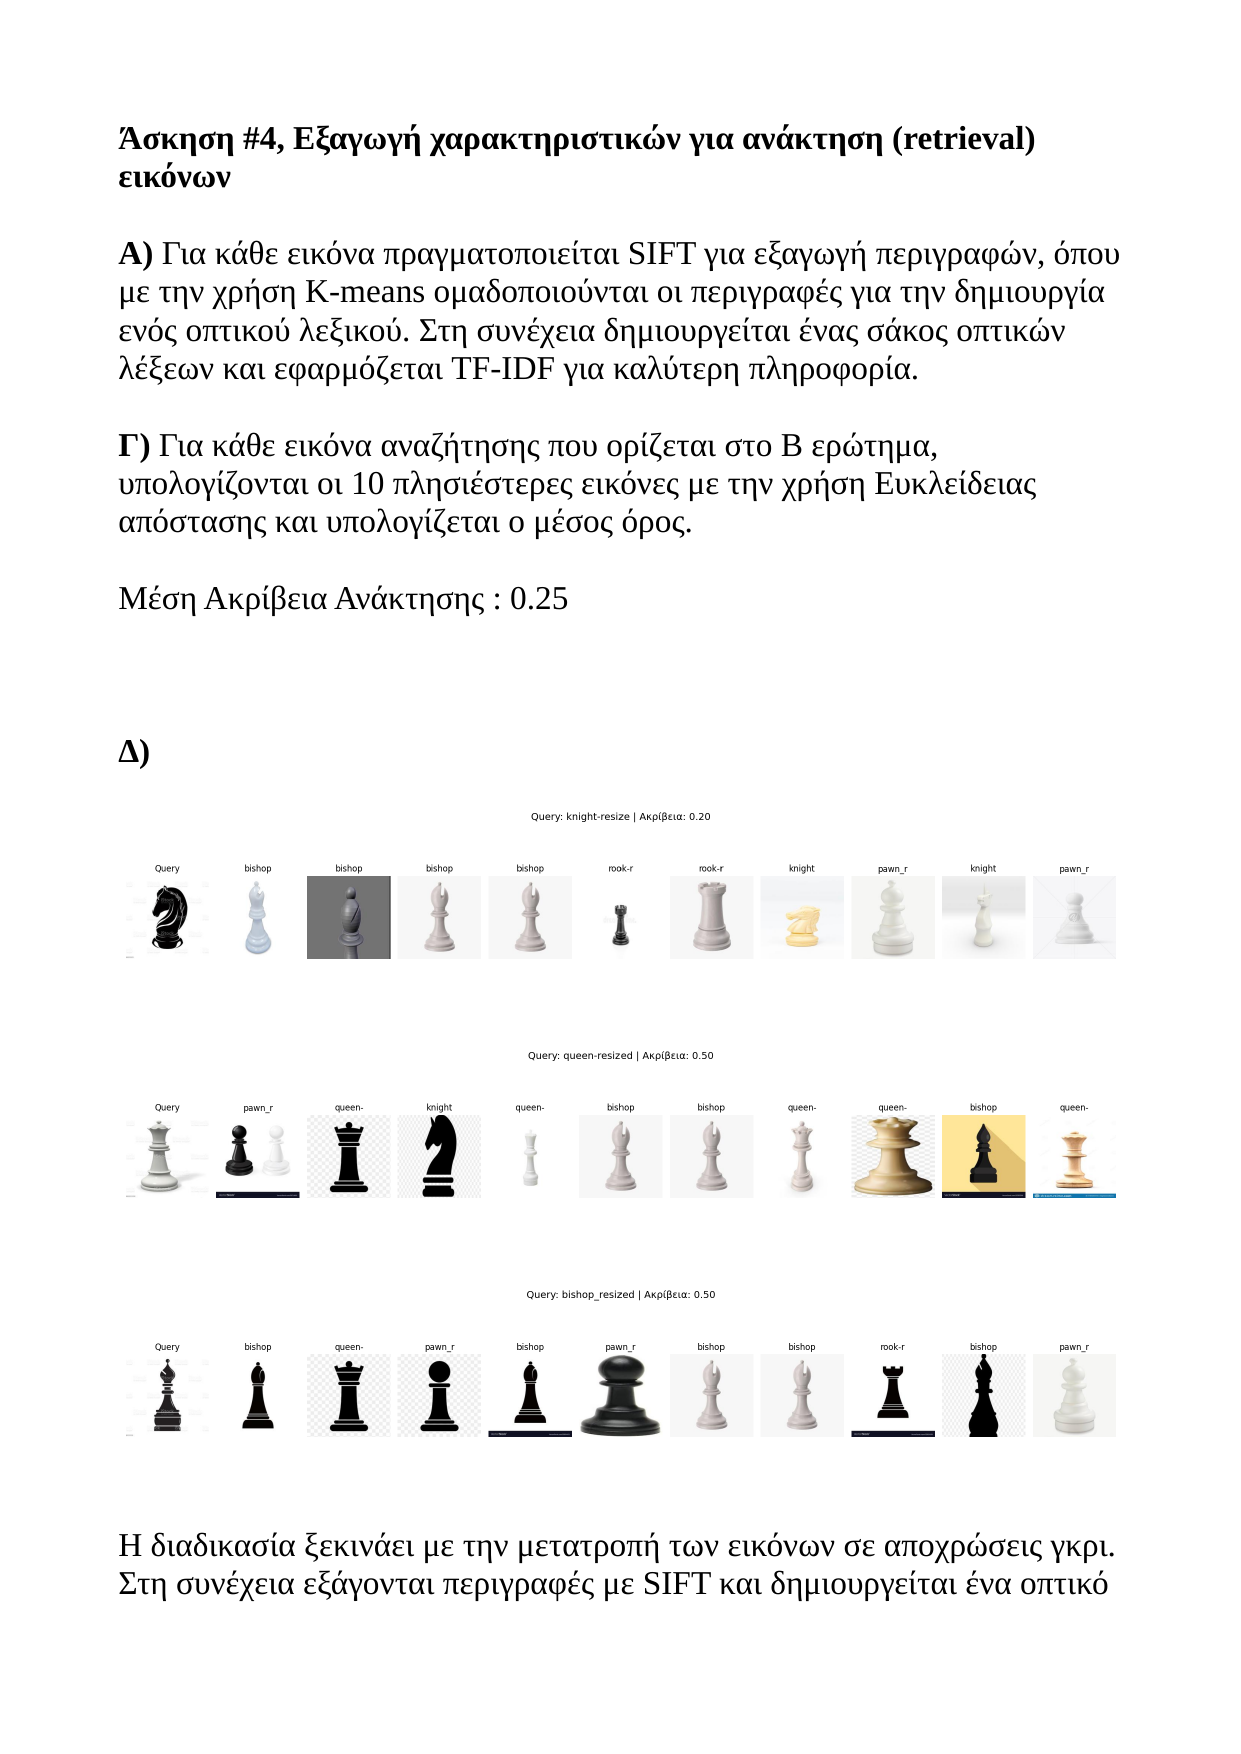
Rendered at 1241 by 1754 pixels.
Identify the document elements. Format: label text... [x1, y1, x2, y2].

text Α) Για κάθε εικόνα πραγματοποιείται SIFT για εξαγωγή περιγραφών, όπου με την χρήση K-means ομαδοποιούνται οι περιγραφές για την δημιουργία ενός οπτικού λεξικού. Στη συνέχεια δημιουργείται ένας σάκος οπτικών λέξεων και εφαρμόζεται TF-IDF για καλύτερη πληροφορία. [118, 233, 1122, 386]
picture [118, 808, 1123, 1009]
text Η διαδικασία ξεκινάει με την μετατροπή των εικόνων σε αποχρώσεις γκρι. Στη συνέχεια εξάγονται περιγραφές με SIFT και δημιουργείται ένα οπτικό [118, 1487, 1122, 1602]
picture [118, 1286, 1123, 1487]
picture [118, 1047, 1123, 1248]
text Άσκηση #4, Εξαγωγή χαρακτηριστικών για ανάκτηση (retrieval) εικόνων [118, 118, 1122, 195]
text Γ) Για κάθε εικόνα αναζήτησης που ορίζεται στο Β ερώτημα, υπολογίζονται οι 10 πλησιέστερες εικόνες με την χρήση Ευκλείδειας απόστασης και υπολογίζεται ο μέσος όρος. Μέση Ακρίβεια Ανάκτησης : 0.25 Δ) [118, 425, 1122, 770]
